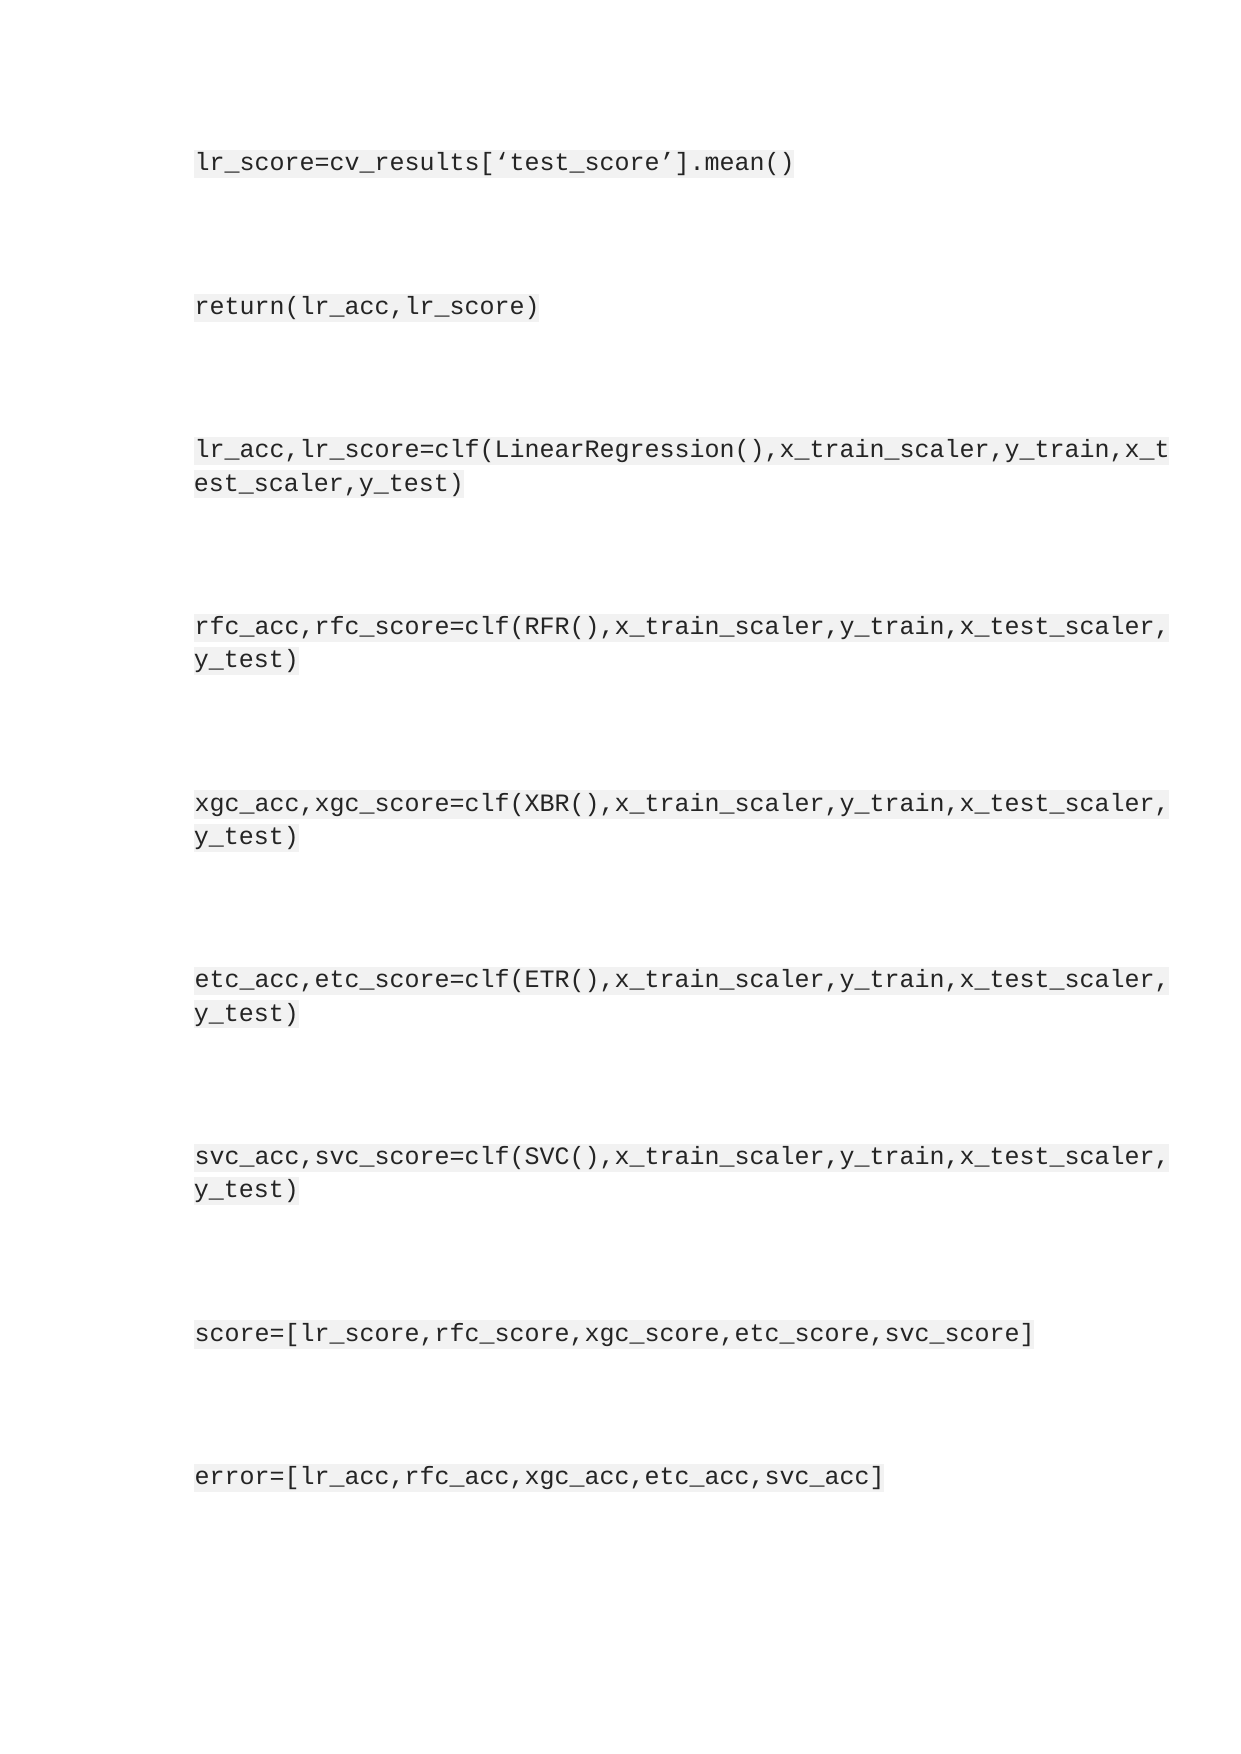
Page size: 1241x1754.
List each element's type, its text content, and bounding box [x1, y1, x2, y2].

text lr_acc,lr_score=clf(LinearRegression(),x_train_scaler,y_train,x_test_scaler,y_test) [194, 437, 1183, 498]
text return(lr_acc,lr_score) [194, 293, 1183, 322]
text rfc_acc,rfc_score=clf(RFR(),x_train_scaler,y_train,x_test_scaler,y_test) [194, 614, 1183, 675]
text etc_acc,etc_score=clf(ETR(),x_train_scaler,y_train,x_test_scaler,y_test) [194, 967, 1183, 1028]
text lr_score=cv_results[‘test_score’].mean() [194, 150, 1183, 178]
text score=[lr_score,rfc_score,xgc_score,etc_score,svc_score] [194, 1320, 1183, 1349]
text xgc_acc,xgc_score=clf(XBR(),x_train_scaler,y_train,x_test_scaler,y_test) [194, 790, 1183, 852]
text svc_acc,svc_score=clf(SVC(),x_train_scaler,y_train,x_test_scaler,y_test) [194, 1144, 1183, 1205]
text error=[lr_acc,rfc_acc,xgc_acc,etc_acc,svc_acc] [194, 1464, 1183, 1492]
